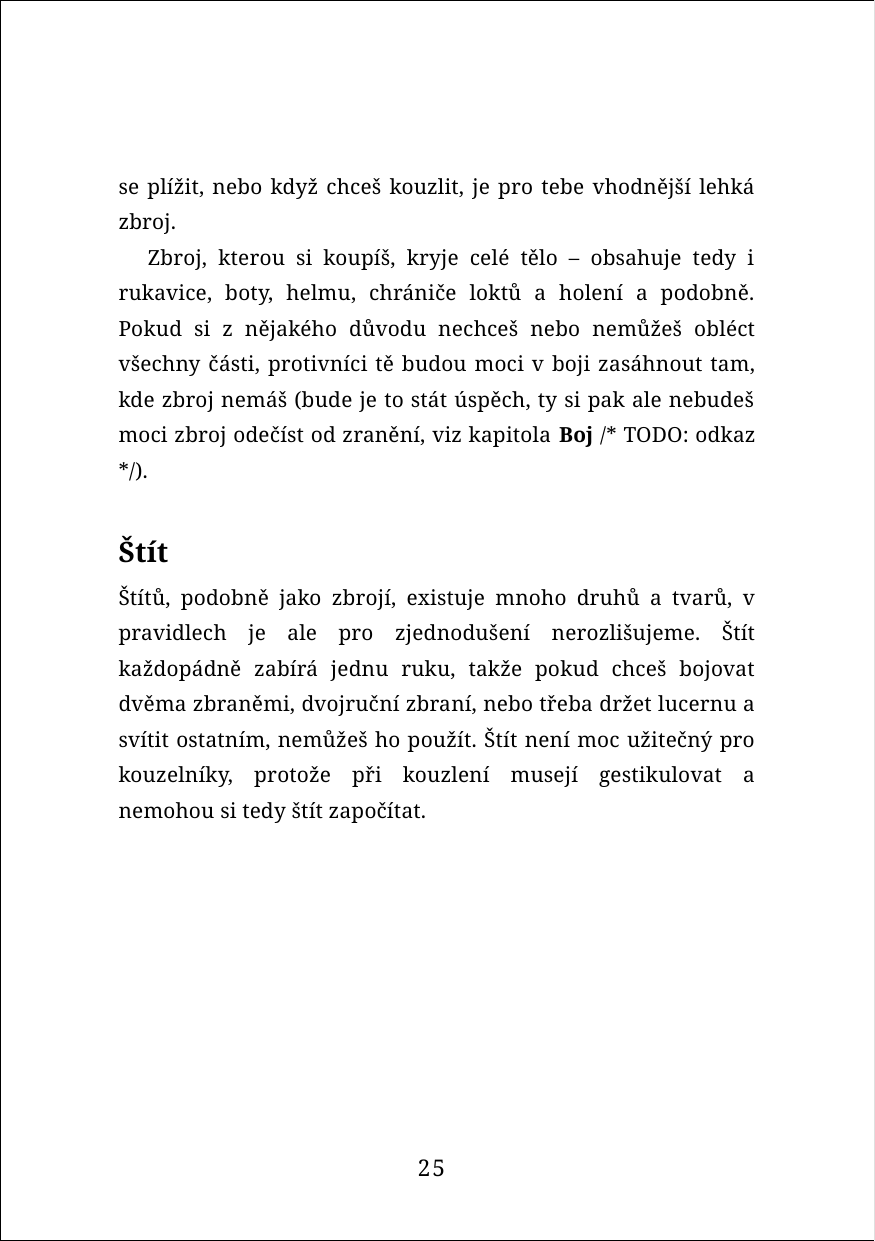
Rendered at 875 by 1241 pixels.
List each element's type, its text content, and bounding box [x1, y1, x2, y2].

subtitle Štít [118, 533, 756, 571]
text Štítů, podobně jako zbrojí, existuje mnoho druhů a tvarů, v pravidlech je ale pro zjednodušení nerozlišujeme. Štít každopádně zabírá jednu ruku, takže pokud chceš bojovat dvěma zbraněmi, dvojruční zbraní, nebo třeba držet lucernu a svítit ostatním, nemůžeš ho použít. Štít není moc užitečný pro kouzelníky, protože při kouzlení musejí gestikulovat a nemohou si tedy štít započítat. [118, 583, 756, 824]
text se plížit, nebo když chceš kouzlit, je pro tebe vhodnější lehká zbroj. Zbroj, kterou si koupíš, kryje celé tělo – obsahuje tedy i rukavice, boty, helmu, chrániče loktů a holení a podobně. Pokud si z nějakého důvodu nechceš nebo nemůžeš obléct všechny části, protivníci tě budou moci v boji zasáhnout tam, kde zbroj nemáš (bude je to stát úspěch, ty si pak ale nebudeš moci zbroj odečíst od zranění, viz kapitola Boj /* TODO: odkaz */). [118, 172, 756, 484]
